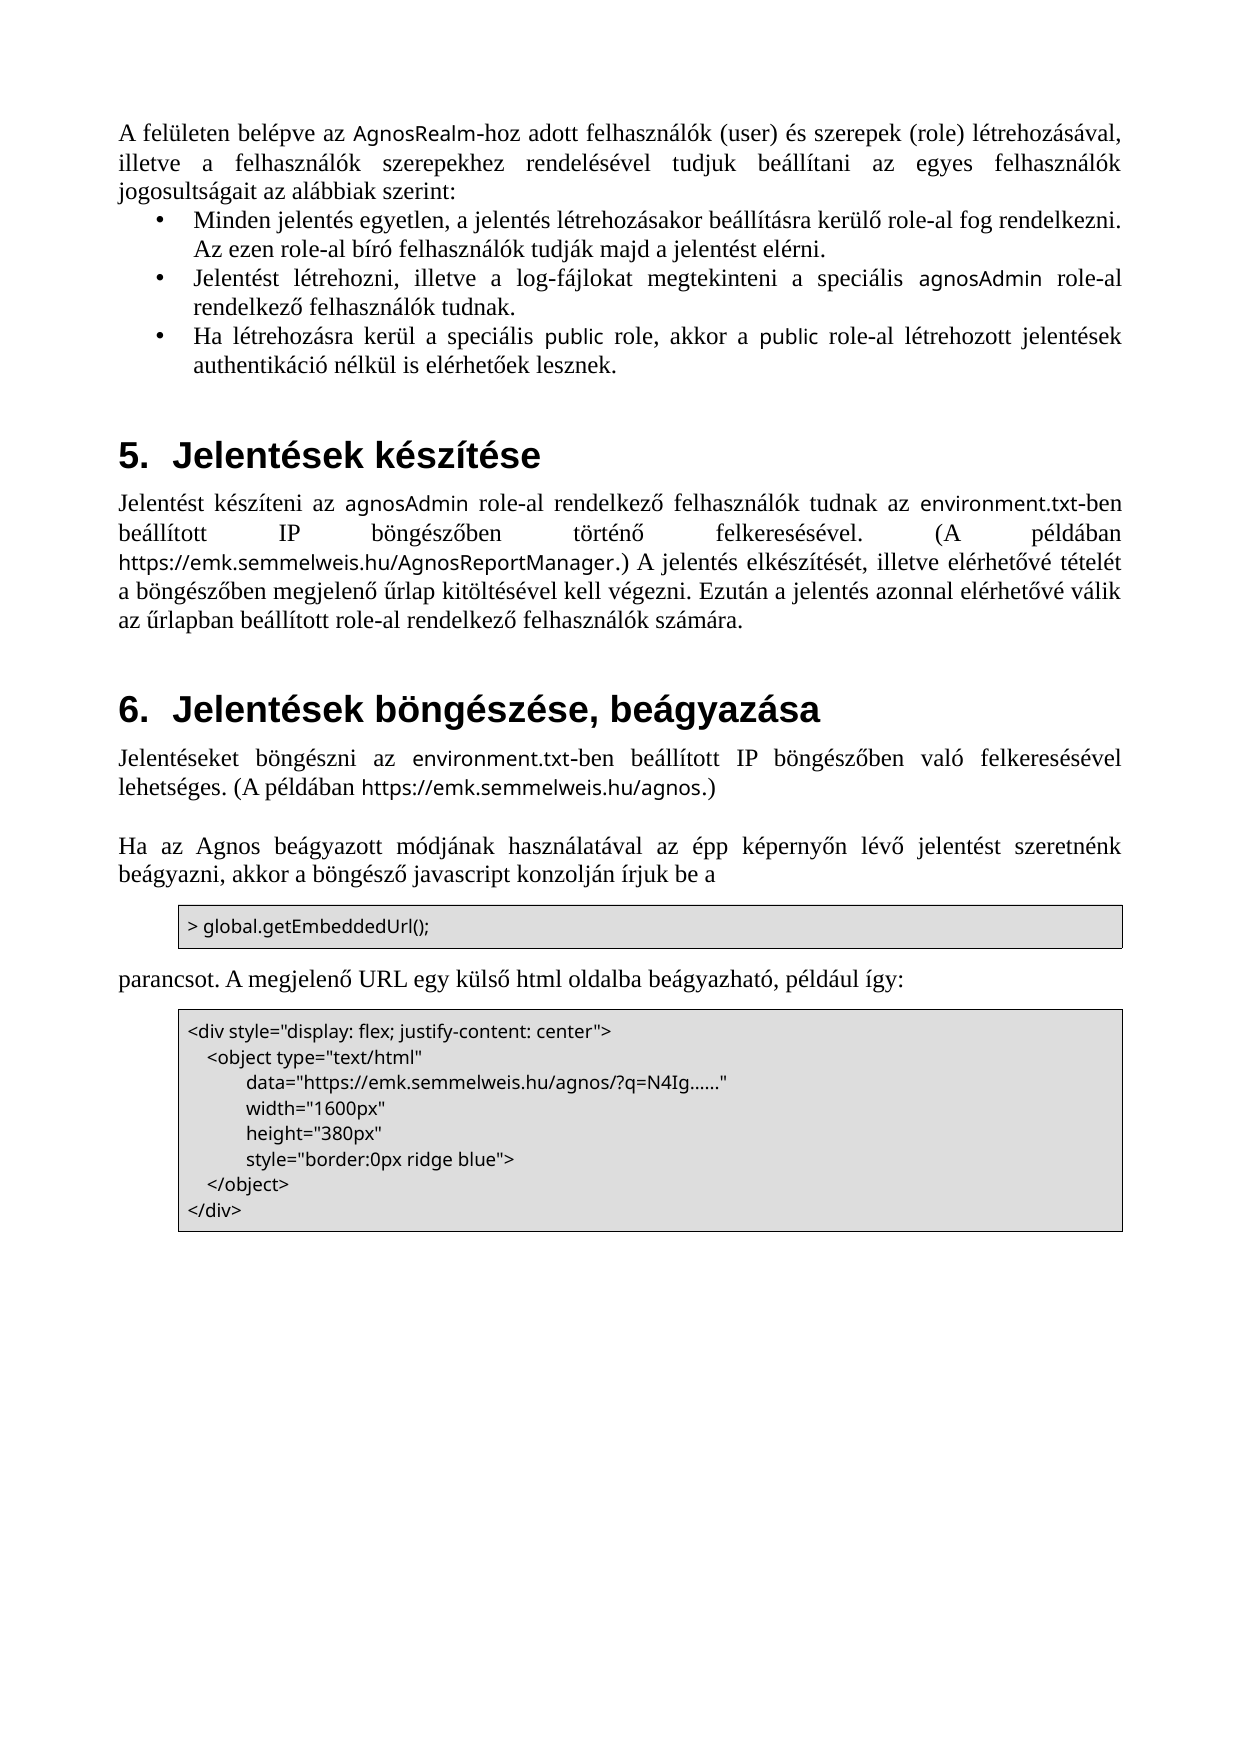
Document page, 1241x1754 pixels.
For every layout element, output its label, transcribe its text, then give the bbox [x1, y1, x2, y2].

subtitle Jelentések készítése [118, 433, 1122, 476]
subtitle Jelentések böngészése, beágyazása [118, 687, 1122, 731]
list Ha létrehozásra kerül a speciális public role, akkor a public role-al létrehozott jelentések authentikáció nélkül is elérhetőek lesznek. [156, 321, 1122, 379]
text style="border:0px ridge blue"> [179, 1137, 1122, 1162]
text <object type="text/html" [179, 1035, 1122, 1060]
text data="https://emk.semmelweis.hu/agnos/?q=N4Ig…..." [179, 1060, 1122, 1086]
text height="380px" [179, 1111, 1122, 1137]
list Jelentést létrehozni, illetve a log-fájlokat megtekinteni a speciális agnosAdmin role-al rendelkező felhasználók tudnak. [156, 263, 1122, 321]
text </object> [179, 1162, 1122, 1188]
text <div style="display: flex; justify-content: center"> [179, 1010, 1122, 1035]
text width="1600px" [179, 1086, 1122, 1111]
text parancsot. A megjelenő URL egy külső html oldalba beágyazható, például így: [118, 964, 1122, 993]
list Minden jelentés egyetlen, a jelentés létrehozásakor beállításra kerülő role-al fog rendelkezni. Az ezen role-al bíró felhasználók tudják majd a jelentést elérni. [156, 205, 1122, 263]
text </div> [179, 1188, 1122, 1231]
text Jelentést készíteni az agnosAdmin role-al rendelkező felhasználók tudnak az environment.txt-ben beállított IP böngészőben történő felkeresésével. (A példában https://emk.semmelweis.hu/AgnosReportManager.) A jelentés elkészítését, illetve elérhetővé tételét a böngészőben megjelenő űrlap kitöltésével kell végezni. Ezután a jelentés azonnal elérhetővé válik az űrlapban beállított role-al rendelkező felhasználók számára. [118, 488, 1122, 634]
text Jelentéseket böngészni az environment.txt-ben beállított IP böngészőben való felkeresésével lehetséges. (A példában https://emk.semmelweis.hu/agnos.) [118, 743, 1122, 802]
text A felületen belépve az AgnosRealm-hoz adott felhasználók (user) és szerepek (role) létrehozásával, illetve a felhasználók szerepekhez rendelésével tudjuk beállítani az egyes felhasználók jogosultságait az alábbiak szerint: [118, 118, 1122, 205]
text Ha az Agnos beágyazott módjának használatával az épp képernyőn lévő jelentést szeretnénk beágyazni, akkor a böngésző javascript konzolján írjuk be a [118, 831, 1122, 888]
text > global.getEmbeddedUrl(); [179, 906, 1122, 948]
